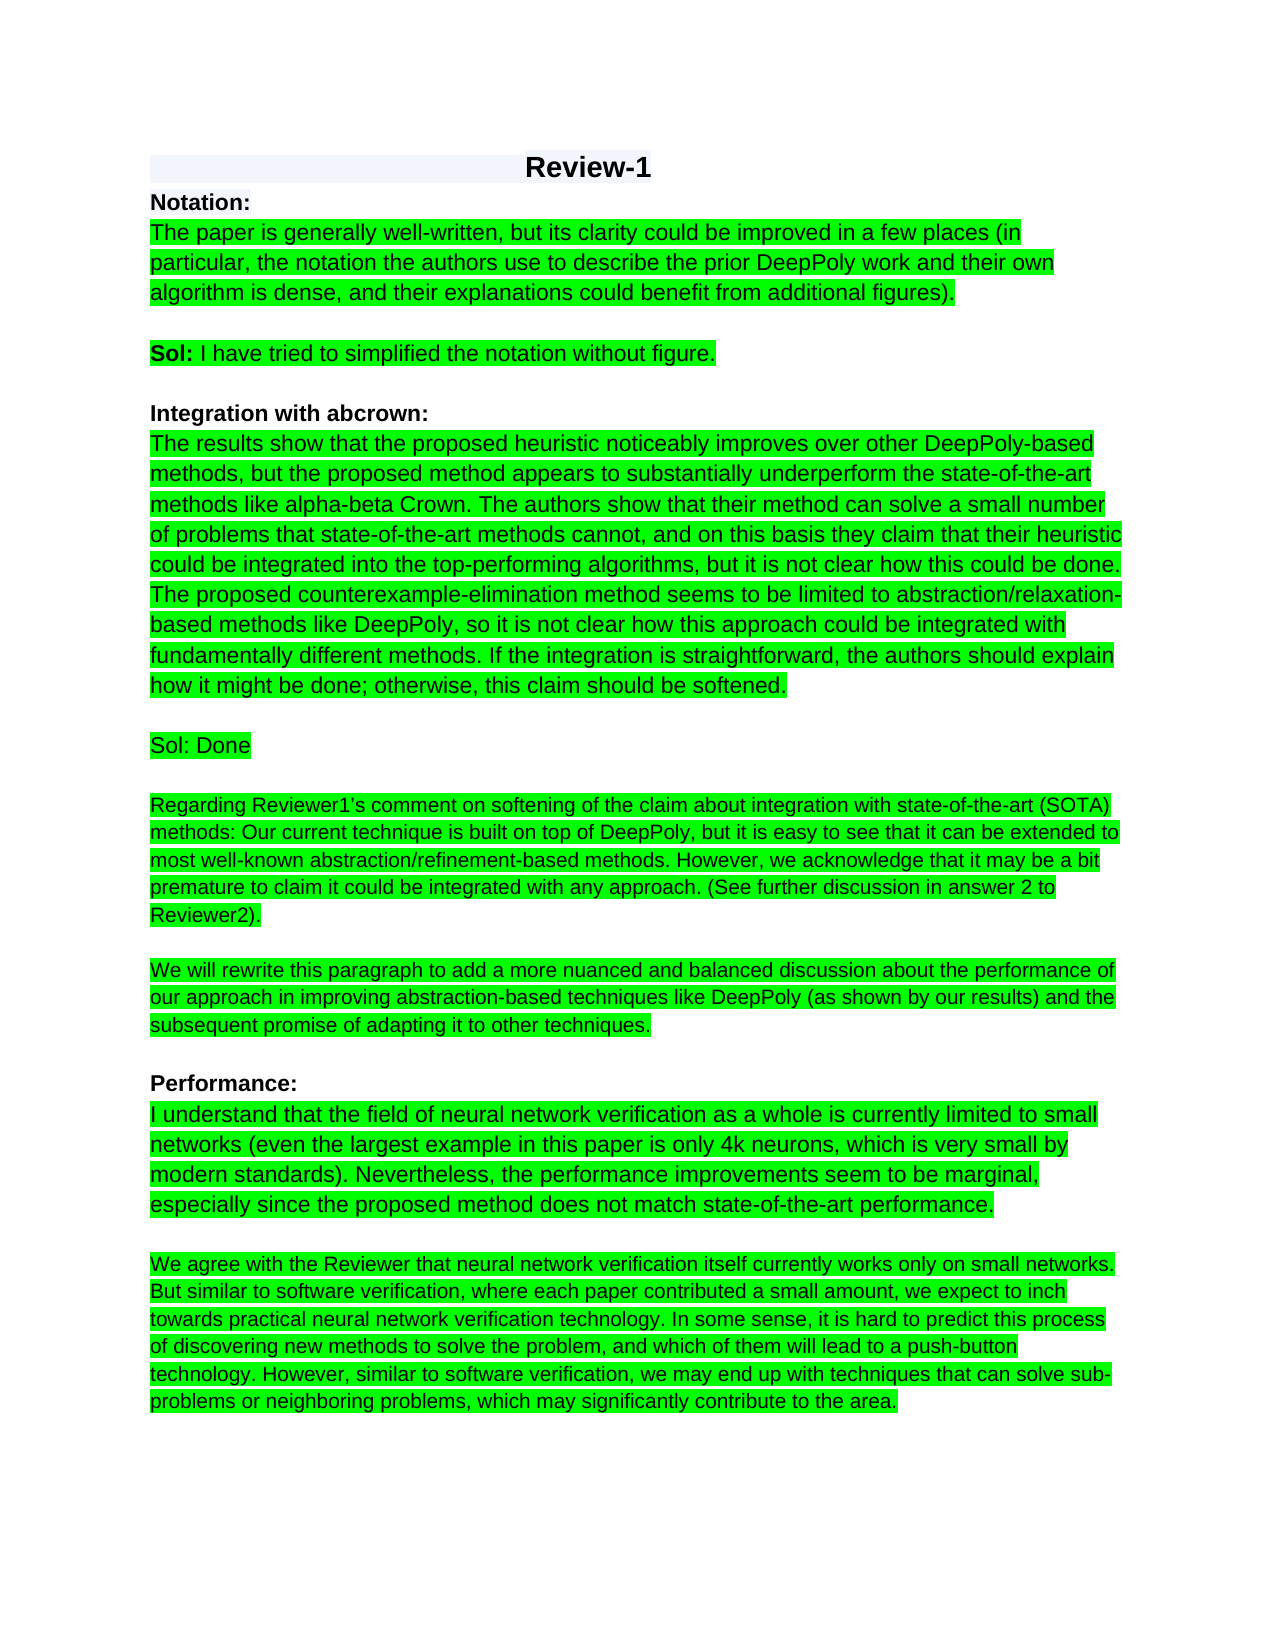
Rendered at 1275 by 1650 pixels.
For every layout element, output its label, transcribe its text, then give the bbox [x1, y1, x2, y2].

text We agree with the Reviewer that neural network verification itself currently works only on small networks. But similar to software verification, where each paper contributed a small amount, we expect to inch towards practical neural network verification technology. In some sense, it is hard to predict this process of discovering new methods to solve the problem, and which of them will lead to a push-button technology. However, similar to software verification, we may end up with techniques that can solve sub-problems or neighboring problems, which may significantly contribute to the area. [150, 1252, 1125, 1413]
text Sol: Done [150, 732, 1125, 759]
text Regarding Reviewer1’s comment on softening of the claim about integration with state-of-the-art (SOTA) methods: Our current technique is built on top of DeepPoly, but it is easy to see that it can be extended to most well-known abstraction/refinement-based methods. However, we acknowledge that it may be a bit premature to claim it could be integrated with any approach. (See further discussion in answer 2 to Reviewer2). [150, 793, 1125, 927]
text Review-1 [150, 150, 1125, 183]
text The paper is generally well-written, but its clarity could be improved in a few places (in particular, the notation the authors use to describe the prior DeepPoly work and their own algorithm is dense, and their explanations could benefit from additional figures). [150, 219, 1125, 306]
text The results show that the proposed heuristic noticeably improves over other DeepPoly-based methods, but the proposed method appears to substantially underperform the state-of-the-art methods like alpha-beta Crown. The authors show that their method can solve a small number of problems that state-of-the-art methods cannot, and on this basis they claim that their heuristic could be integrated into the top-performing algorithms, but it is not clear how this could be done. The proposed counterexample-elimination method seems to be limited to abstraction/relaxation-based methods like DeepPoly, so it is not clear how this approach could be integrated with fundamentally different methods. If the integration is straightforward, the authors should explain how it might be done; otherwise, this claim should be softened. [150, 430, 1125, 698]
text Performance: [150, 1070, 1125, 1097]
text I understand that the field of neural network verification as a whole is currently limited to small networks (even the largest example in this paper is only 4k neurons, which is very small by modern standards). Nevertheless, the performance improvements seem to be marginal, especially since the proposed method does not match state-of-the-art performance. [150, 1101, 1125, 1218]
text Integration with abcrown: [150, 400, 1125, 426]
text Sol: I have tried to simplified the notation without figure. [150, 339, 1125, 366]
text We will rewrite this paragraph to add a more nuanced and balanced discussion about the performance of our approach in improving abstraction-based techniques like DeepPoly (as shown by our results) and the subsequent promise of adapting it to other techniques. [150, 958, 1125, 1037]
text Notation: [150, 188, 1125, 215]
